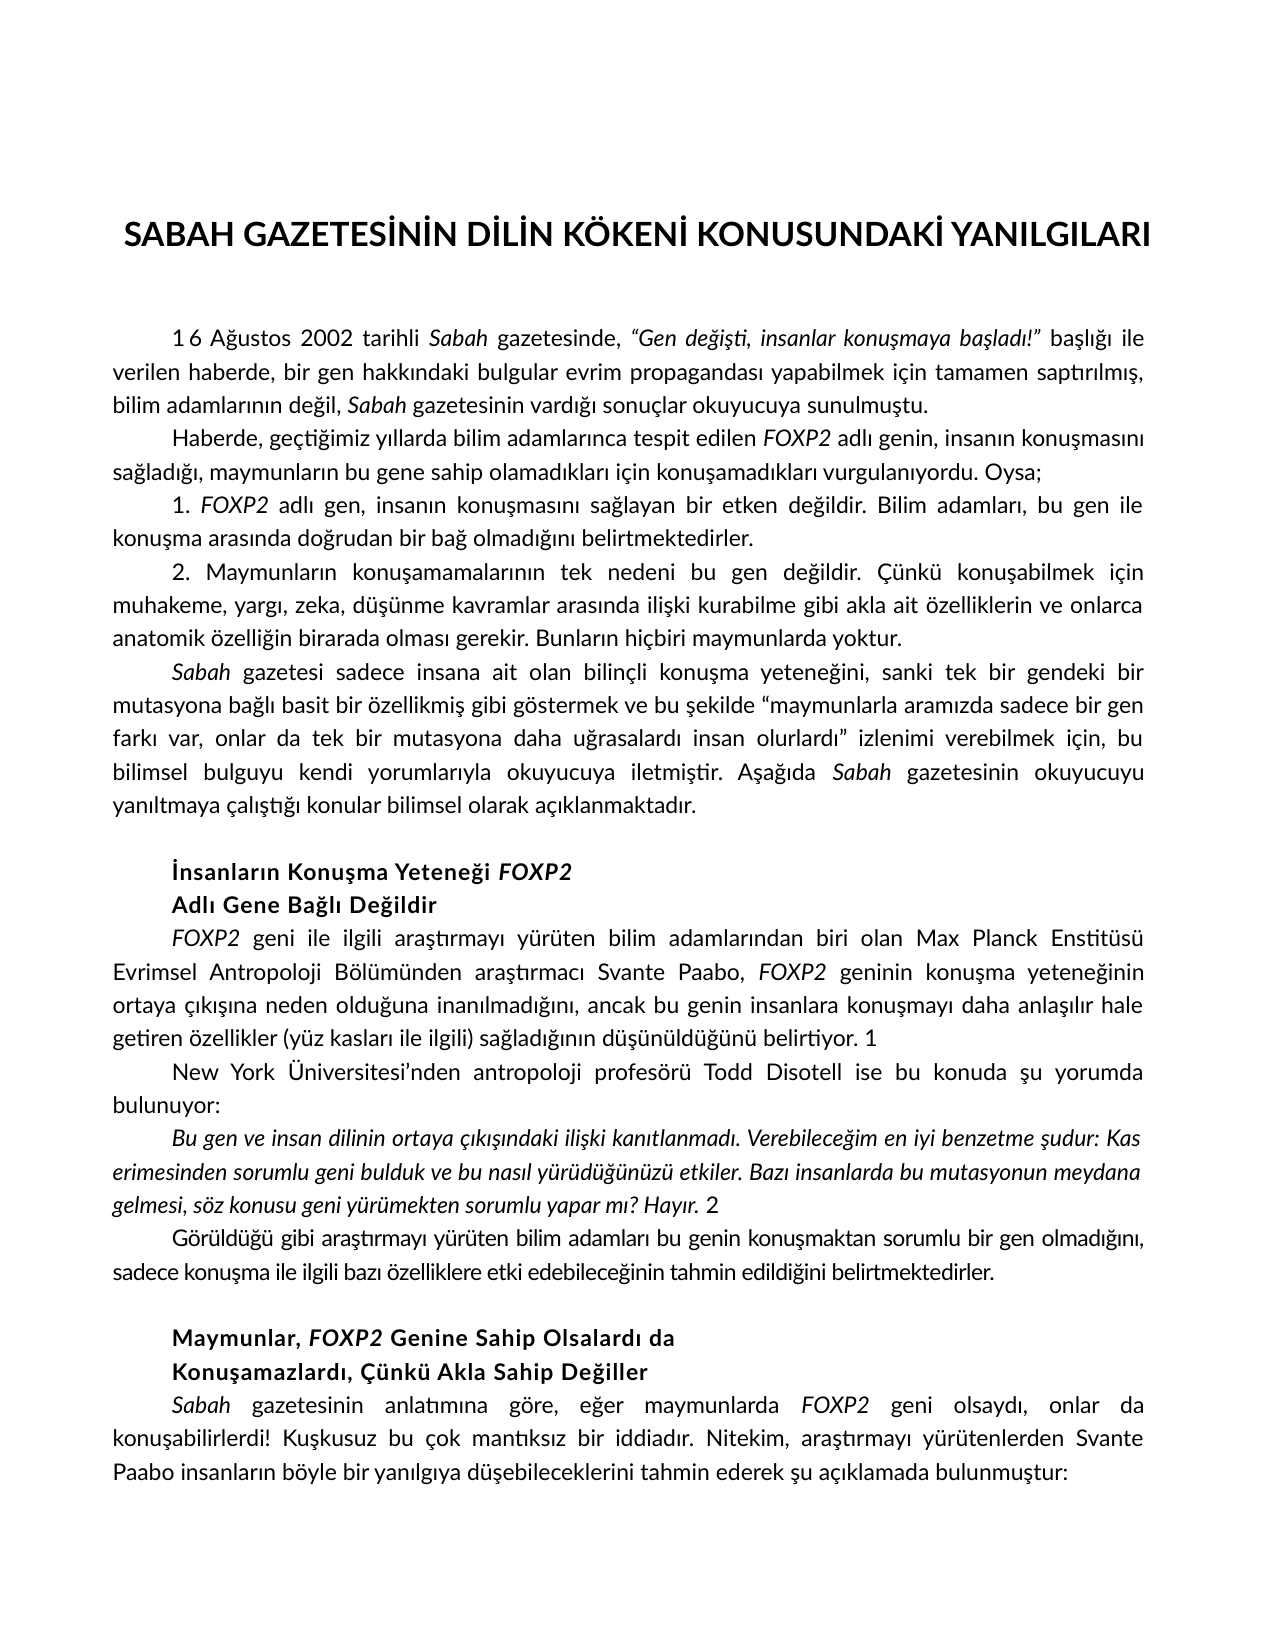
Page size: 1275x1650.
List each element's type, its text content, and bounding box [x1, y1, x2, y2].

text Bu gen ve insan dilinin ortaya çıkışındaki ilişki kanıtlanmadı. Verebileceğim en iyi benzetme şudur: Kas erimesinden sorumlu geni bulduk ve bu nasıl yürüdüğünüzü etkiler. Bazı insanlarda bu mutasyonun meydana gelmesi, söz konusu geni yürümekten sorumlu yapar mı? Hayır. 2 [112, 1120, 1145, 1220]
subtitle SABAH GAZETESİNİN DİLİN KÖKENİ KONUSUNDAKİ YANILGILARI [112, 213, 1162, 253]
text 2. Maymunların konuşamamalarının tek nedeni bu gen değildir. Çünkü konuşabilmek için muhakeme, yargı, zeka, düşünme kavramlar arasında ilişki kurabilme gibi akla ait özelliklerin ve onlarca anatomik özelliğin birarada olması gerekir. Bunların hiçbiri maymunlarda yoktur. [112, 553, 1145, 653]
text 16 Ağustos 2002 tarihli Sabah gazetesinde, “Gen değişti, insanlar konuşmaya başladı!” başlığı ile verilen haberde, bir gen hakkındaki bulgular evrim propagandası yapabilmek için tamamen saptırılmış, bilim adamlarının değil, Sabah gazetesinin vardığı sonuçlar okuyucuya sunulmuştu. [112, 320, 1145, 420]
text 1. FOXP2 adlı gen, insanın konuşmasını sağlayan bir etken değildir. Bilim adamları, bu gen ile konuşma arasında doğrudan bir bağ olmadığını belirtmektedirler. [112, 487, 1145, 553]
text Sabah gazetesinin anlatımına göre, eğer maymunlarda FOXP2 geni olsaydı, onlar da konuşabilirlerdi! Kuşkusuz bu çok mantıksız bir iddiadır. Nitekim, araştırmayı yürütenlerden Svante Paabo insanların böyle bir yanılgıya düşebileceklerini tahmin ederek şu açıklamada bulunmuştur: [112, 1387, 1145, 1487]
text Sabah gazetesi sadece insana ait olan bilinçli konuşma yeteneğini, sanki tek bir gendeki bir mutasyona bağlı basit bir özellikmiş gibi göstermek ve bu şekilde “maymunlarla aramızda sadece bir gen farkı var, onlar da tek bir mutasyona daha uğrasalardı insan olurlardı” izlenimi verebilmek için, bu bilimsel bulguyu kendi yorumlarıyla okuyucuya iletmiştir. Aşağıda Sabah gazetesinin okuyucuyu yanıltmaya çalıştığı konular bilimsel olarak açıklanmaktadır. [112, 653, 1145, 820]
text FOXP2 geni ile ilgili araştırmayı yürüten bilim adamlarından biri olan Max Planck Enstitüsü Evrimsel Antropoloji Bölümünden araştırmacı Svante Paabo, FOXP2 geninin konuşma yeteneğinin ortaya çıkışına neden olduğuna inanılmadığını, ancak bu genin insanlara konuşmayı daha anlaşılır hale getiren özellikler (yüz kasları ile ilgili) sağladığının düşünüldüğünü belirtiyor. 1 [112, 920, 1145, 1053]
text Haberde, geçtiğimiz yıllarda bilim adamlarınca tespit edilen FOXP2 adlı genin, insanın konuşmasını sağladığı, maymunların bu gene sahip olamadıkları için konuşamadıkları vurgulanıyordu. Oysa; [112, 420, 1145, 487]
text Konuşamazlardı, Çünkü Akla Sahip Değiller [112, 1353, 1145, 1387]
text Görüldüğü gibi araştırmayı yürüten bilim adamları bu genin konuşmaktan sorumlu bir gen olmadığını, sadece konuşma ile ilgili bazı özelliklere etki edebileceğinin tahmin edildiğini belirtmektedirler. [112, 1220, 1145, 1287]
text New York Üniversitesi’nden antropoloji profesörü Todd Disotell ise bu konuda şu yorumda bulunuyor: [112, 1053, 1145, 1120]
text İnsanların Konuşma Yeteneği FOXP2 [112, 853, 1145, 887]
text Adlı Gene Bağlı Değildir [112, 887, 1145, 920]
text Maymunlar, FOXP2 Genine Sahip Olsalardı da [112, 1320, 1145, 1353]
